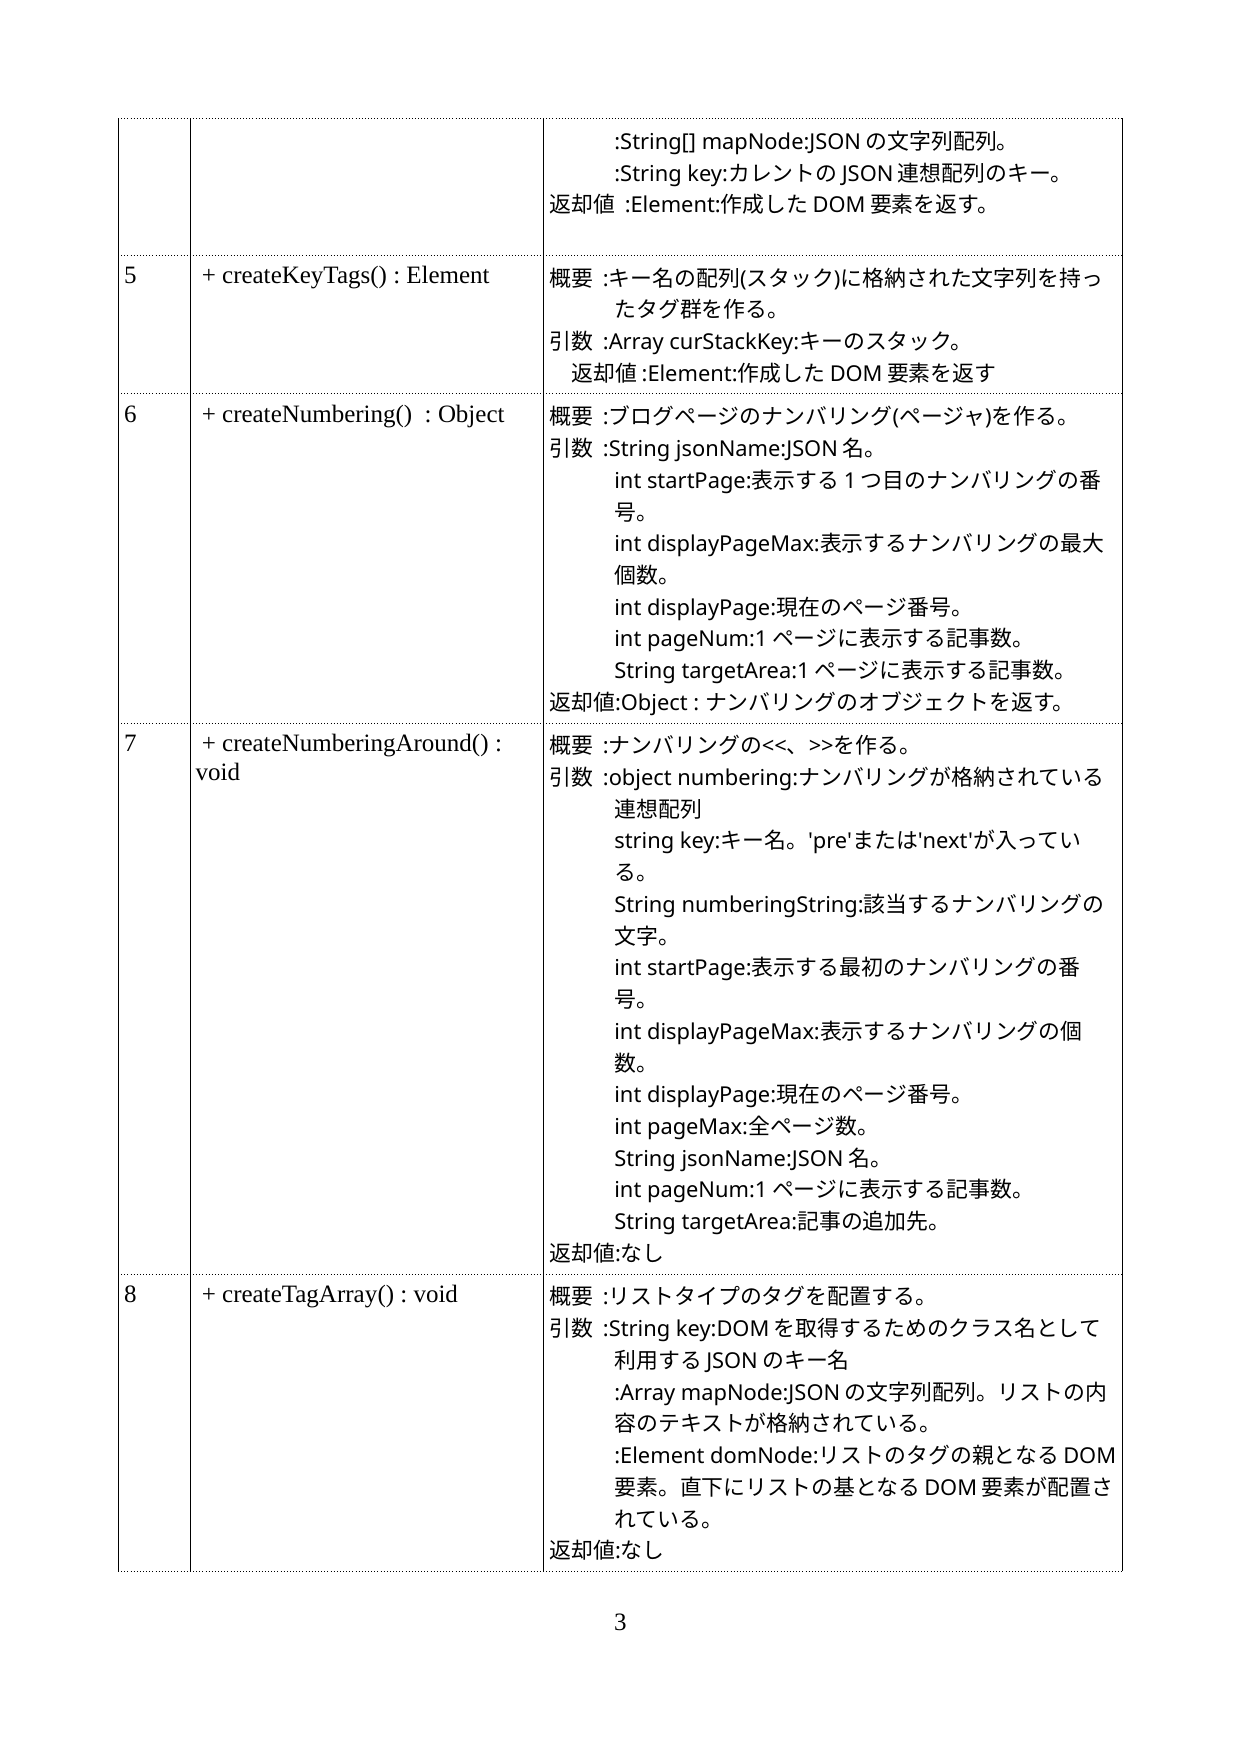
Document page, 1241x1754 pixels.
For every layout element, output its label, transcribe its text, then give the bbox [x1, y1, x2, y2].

table_cell ５ [119, 255, 190, 393]
table_cell [191, 118, 543, 255]
table_cell + createNumbering() : Object [191, 393, 543, 722]
table_cell + createKeyTags() : Element [191, 255, 543, 393]
table_cell 概要 :ナンバリングの<<、>>を作る。 引数 :object numbering:ナンバリングが格納されている連想配列 string key:キー名。'pre'または'next'が入っている。 String numberingString:該当するナンバリングの文字。 int startPage:表示する最初のナンバリングの番号。 int displayPageMax:表示するナンバリングの個数。 int displayPage:現在のページ番号。 int pageMax:全ページ数。 String jsonName:JSON名。 int pageNum:1ページに表示する記事数。 String targetArea:記事の追加先。 返却値:なし [544, 723, 1122, 1273]
table_cell 概要 :リストタイプのタグを配置する。 引数 :String key:DOMを取得するためのクラス名として利用するJSONのキー名 :Array mapNode:JSONの文字列配列。リストの内容のテキストが格納されている。 :Element domNode:リストのタグの親となるDOM要素。直下にリストの基となるDOM要素が配置されている。 返却値:なし [544, 1274, 1122, 1571]
table_cell 概要 :ブログページのナンバリング(ページャ)を作る。 引数 :String jsonName:JSON名。 int startPage:表示する1つ目のナンバリングの番号。 int displayPageMax:表示するナンバリングの最大個数。 int displayPage:現在のページ番号。 int pageNum:1ページに表示する記事数。 String targetArea:1ページに表示する記事数。 返却値:Object : ナンバリングのオブジェクトを返す。 [544, 393, 1122, 722]
table_cell :String[] mapNode:JSONの文字列配列。 :String key:カレントのJSON連想配列のキー。 返却値 :Element:作成したDOM要素を返す。 [544, 118, 1122, 255]
table_cell [119, 118, 190, 255]
table_cell 概要 :キー名の配列(スタック)に格納された文字列を持ったタグ群を作る。 引数 :Array curStackKey:キーのスタック。 返却値 :Element:作成したDOM要素を返す [544, 255, 1122, 393]
table_cell ６ [119, 393, 190, 722]
table_cell ８ [119, 1274, 190, 1571]
table_cell ７ [119, 723, 190, 1273]
table_cell + createTagArray() : void [191, 1274, 543, 1571]
table_cell + createNumberingAround() : void [191, 723, 543, 1273]
